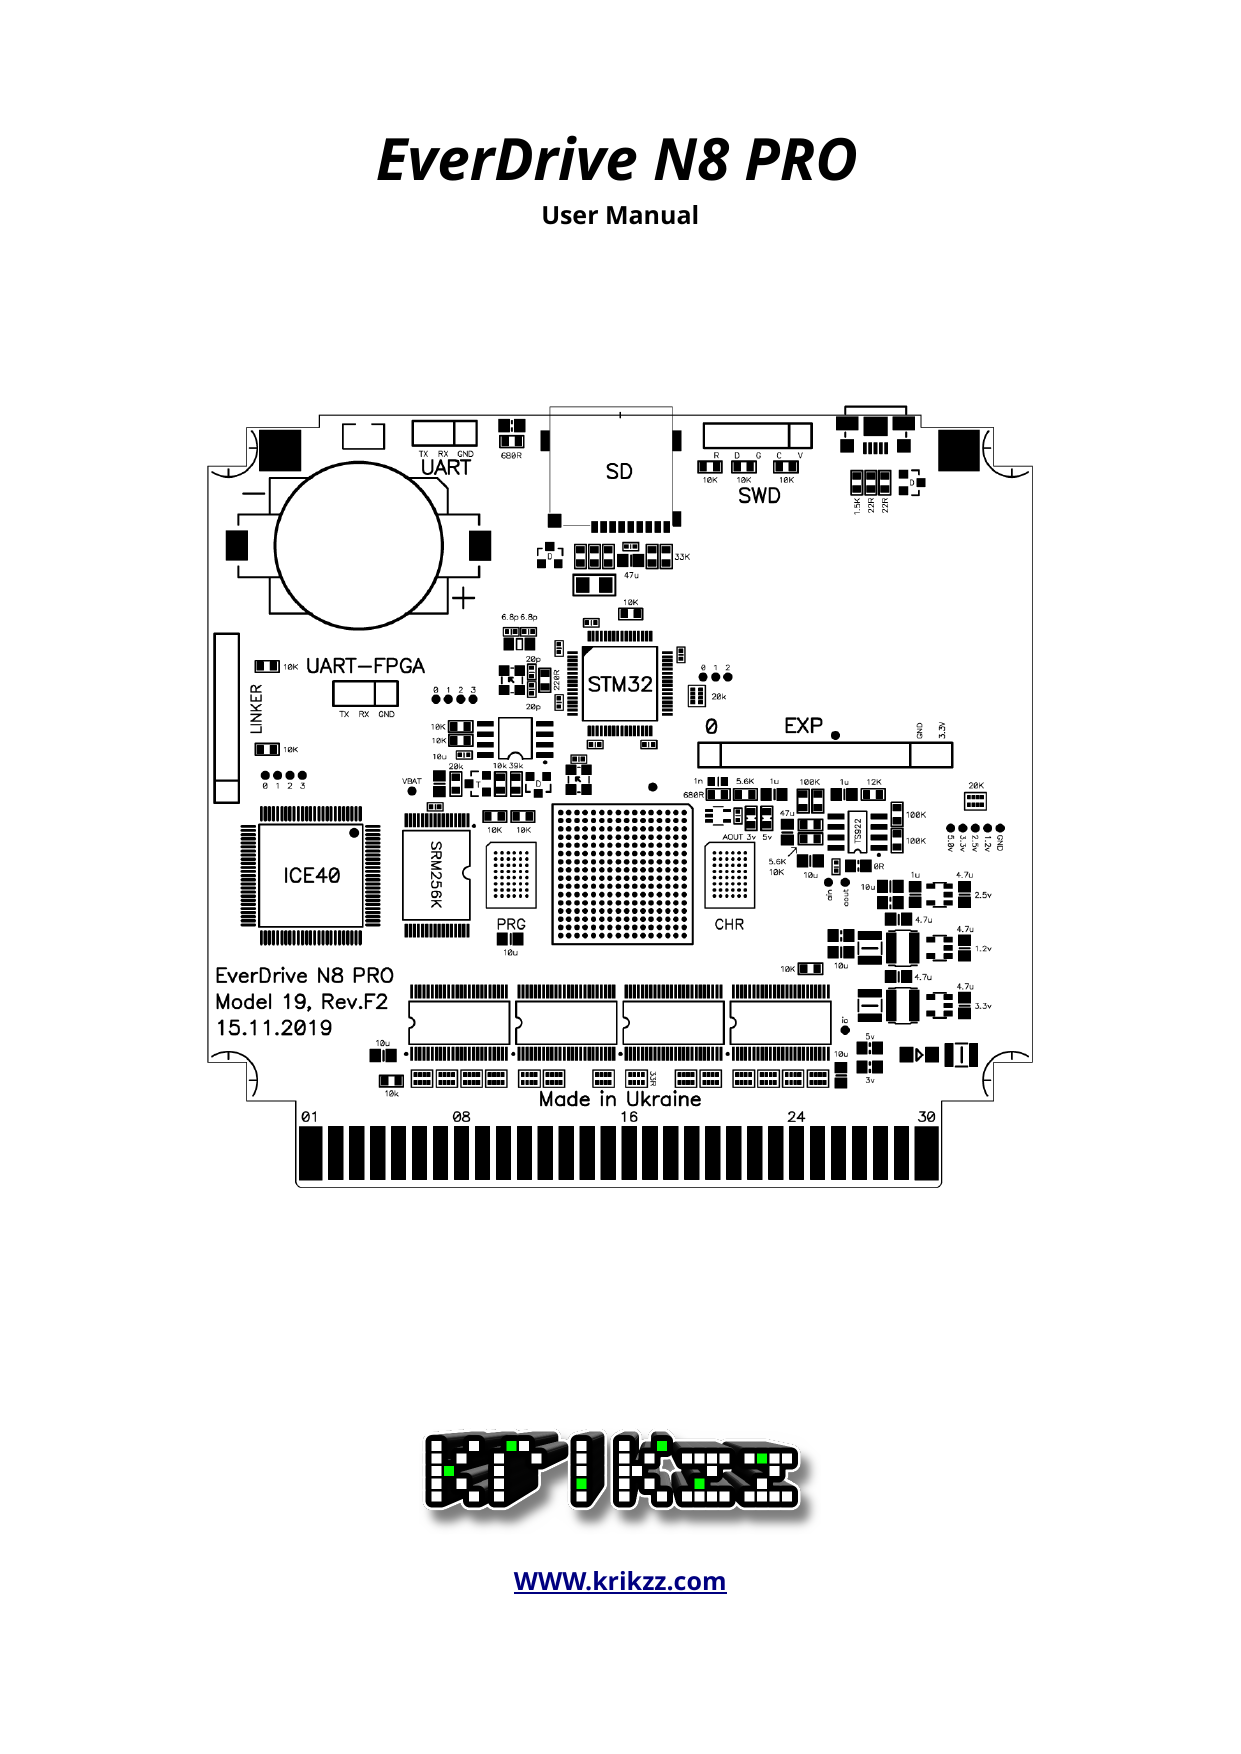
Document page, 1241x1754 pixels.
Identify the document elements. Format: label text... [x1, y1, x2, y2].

picture [419, 1428, 822, 1535]
text EverDrive N8 PRO [118, 118, 1122, 198]
picture [207, 405, 1033, 1188]
text WWW.krikzz.com [118, 1563, 1122, 1598]
text User Manual [118, 198, 1122, 232]
